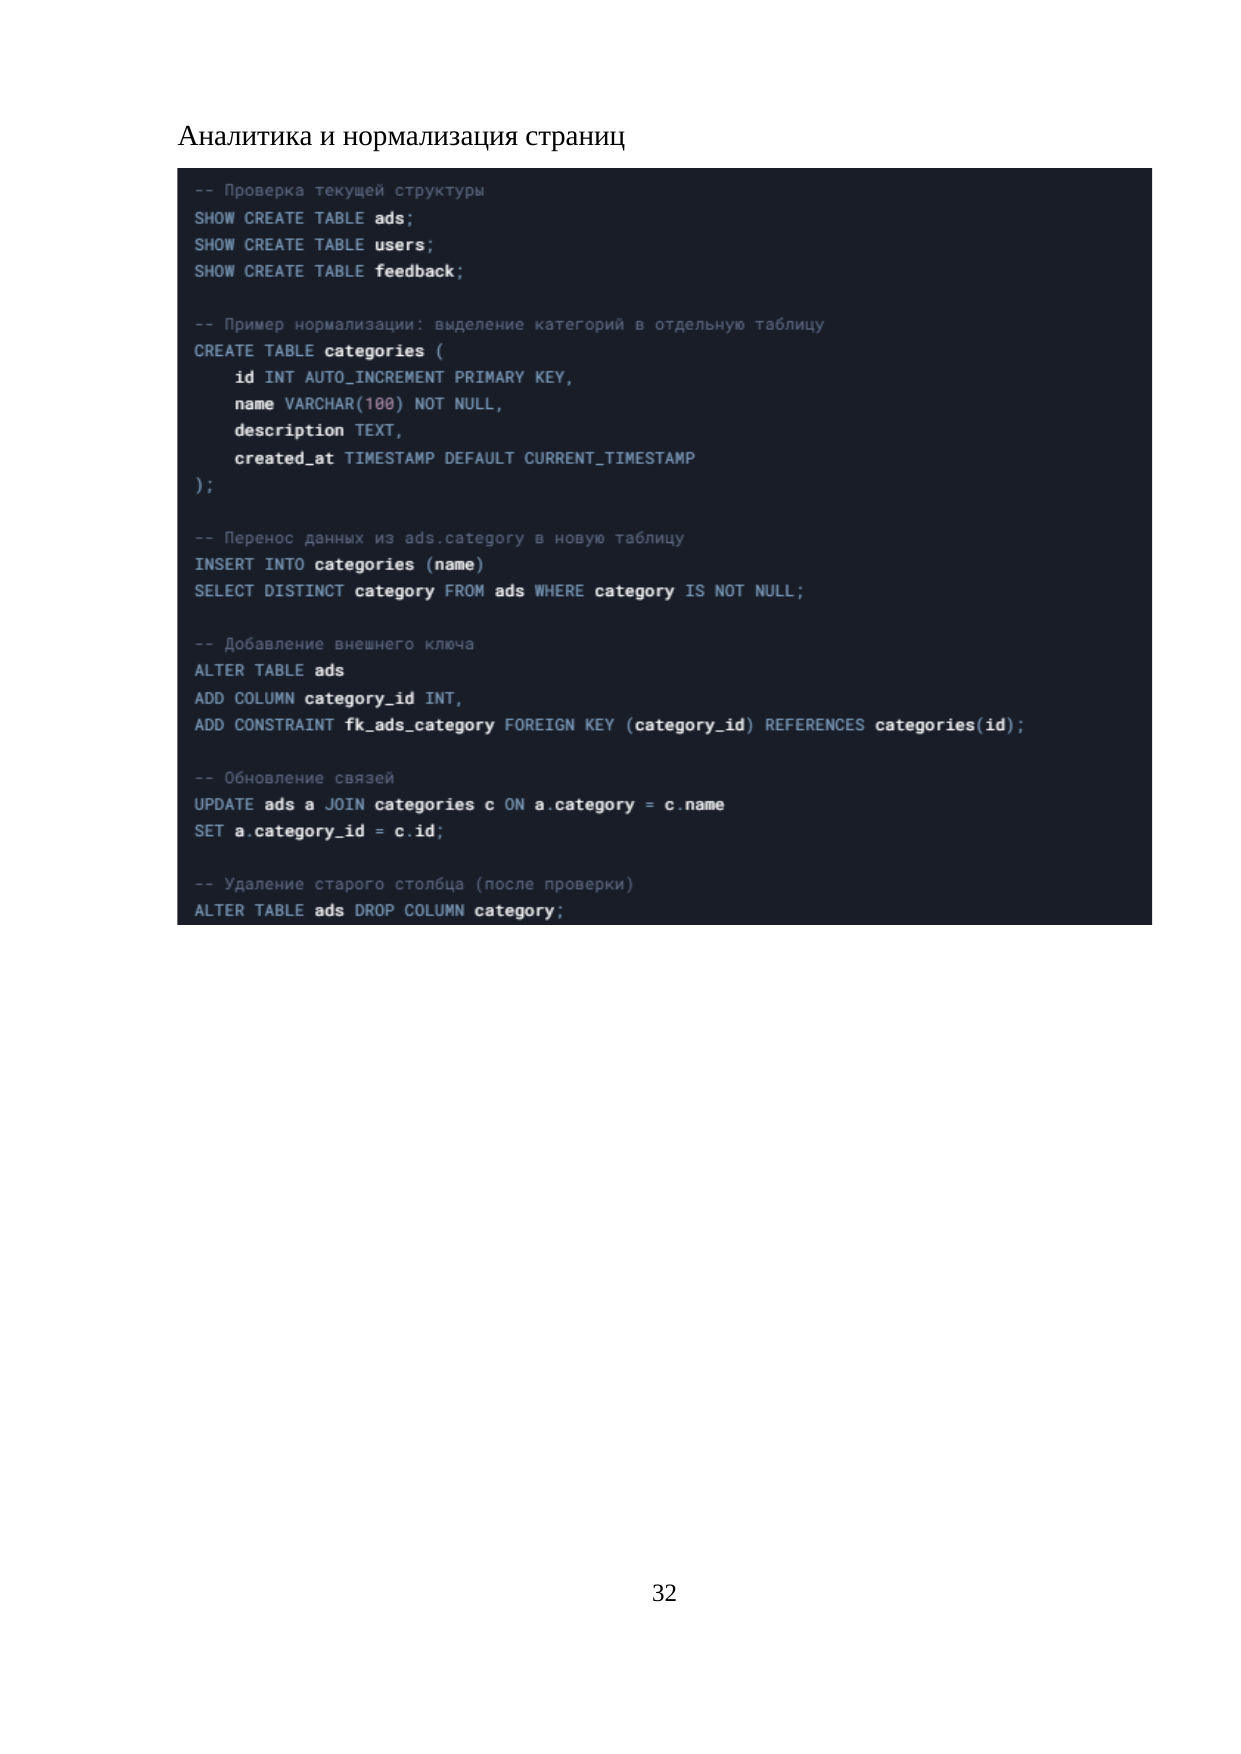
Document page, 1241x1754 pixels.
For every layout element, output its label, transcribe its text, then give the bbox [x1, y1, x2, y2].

text Аналитика и нормализация страниц [177, 118, 1152, 168]
